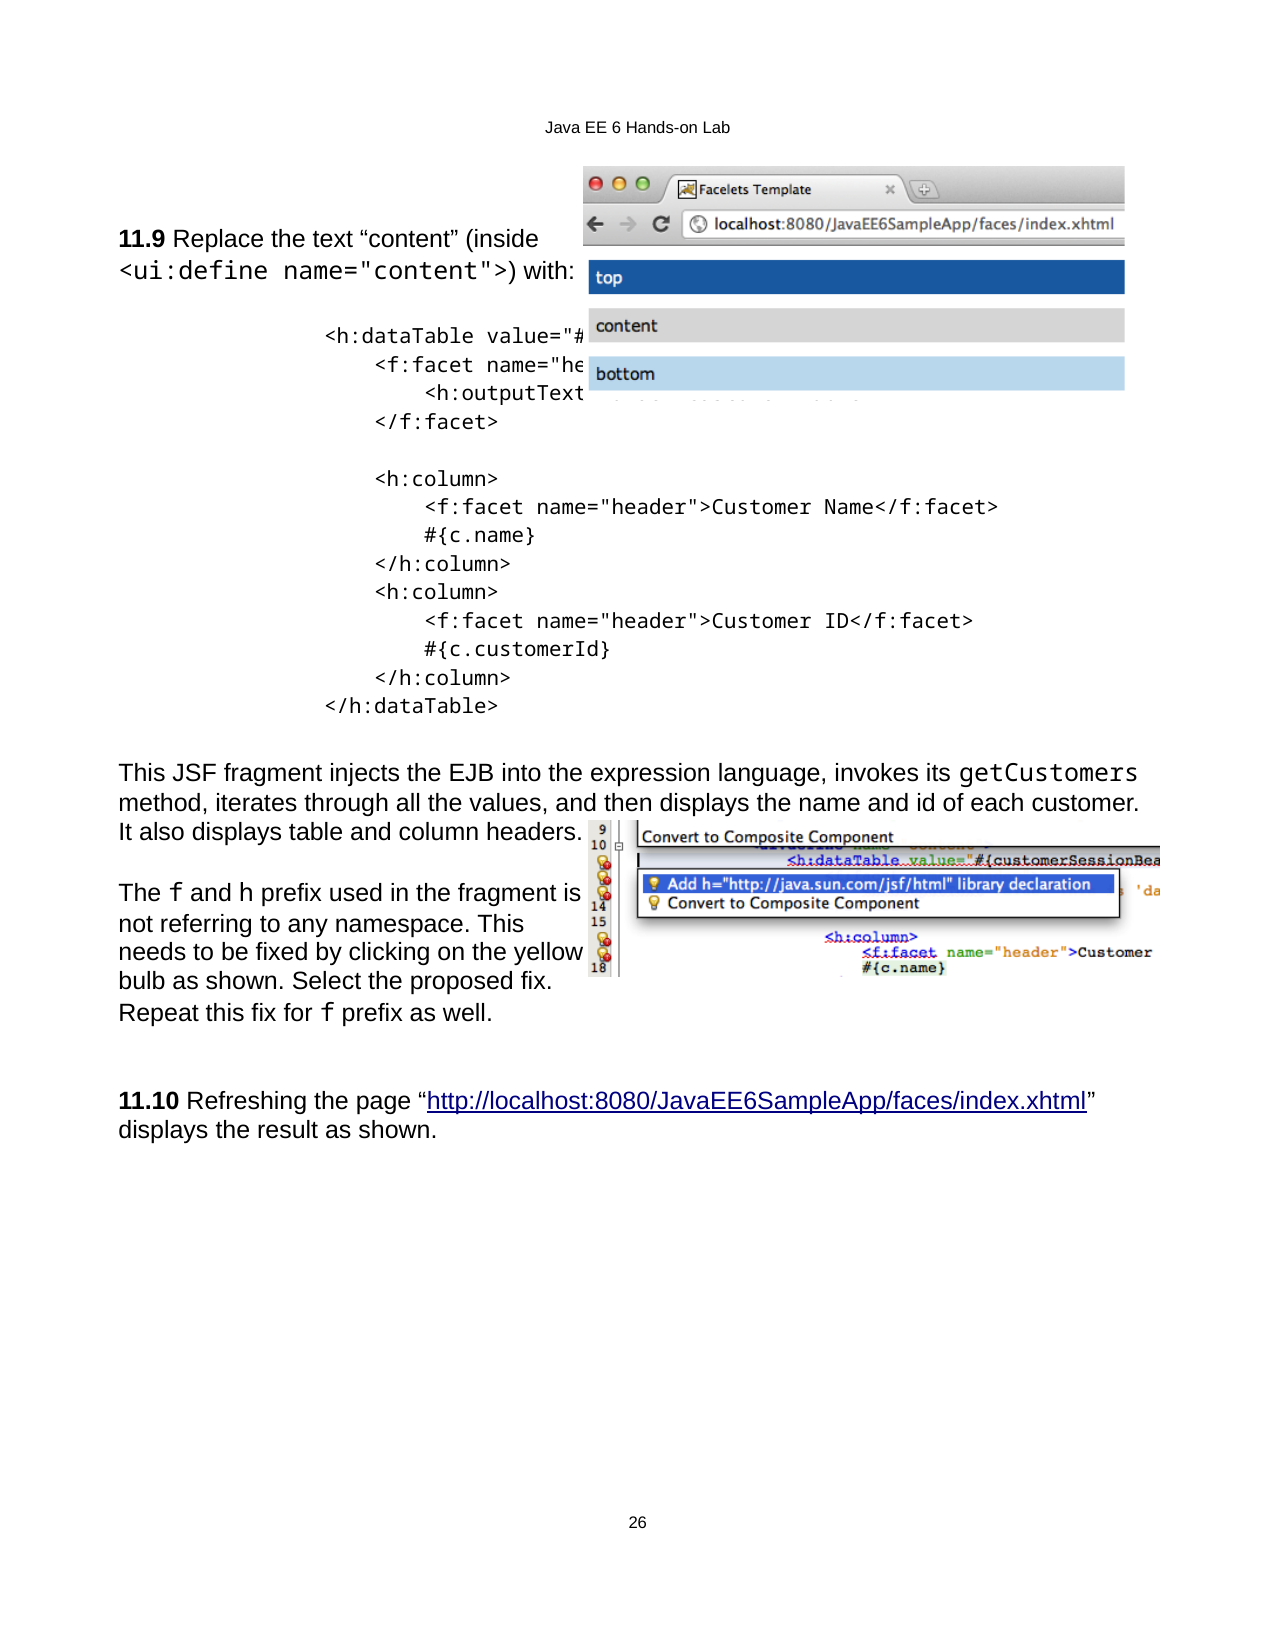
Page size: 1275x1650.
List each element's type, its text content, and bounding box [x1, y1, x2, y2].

table_header <h:dataTable value="#{customerSessionBean.customers}" var="c"> <f:facet name="header"> <h:outputText value="Customer Table" /> </f:facet> <h:column> <f:facet name="header">Customer Name</f:facet> #{c.name} </h:column> <h:column> <f:facet name="header">Customer ID</f:facet> #{c.customerId} </h:column> </h:dataTable> [118, 316, 1157, 725]
text This JSF fragment injects the EJB into the expression language, invokes its getCustomers method, iterates through all the values, and then displays the name and id of each customer. It also displays table and column headers. The f and h prefix used in the fragment is not referring to any namespace. This needs to be fixed by clicking on the yellow bulb as shown. Select the proposed fix. Repeat this fix for f prefix as well. 11.10 Refreshing the page “http://localhost:8080/JavaEE6SampleApp/faces/index.xhtml” displays the result as shown. [118, 725, 1157, 1144]
text 11.9 Replace the text “content” (inside <ui:define name="content">) with: [118, 167, 583, 316]
picture [588, 820, 1160, 977]
picture [583, 166, 1125, 400]
